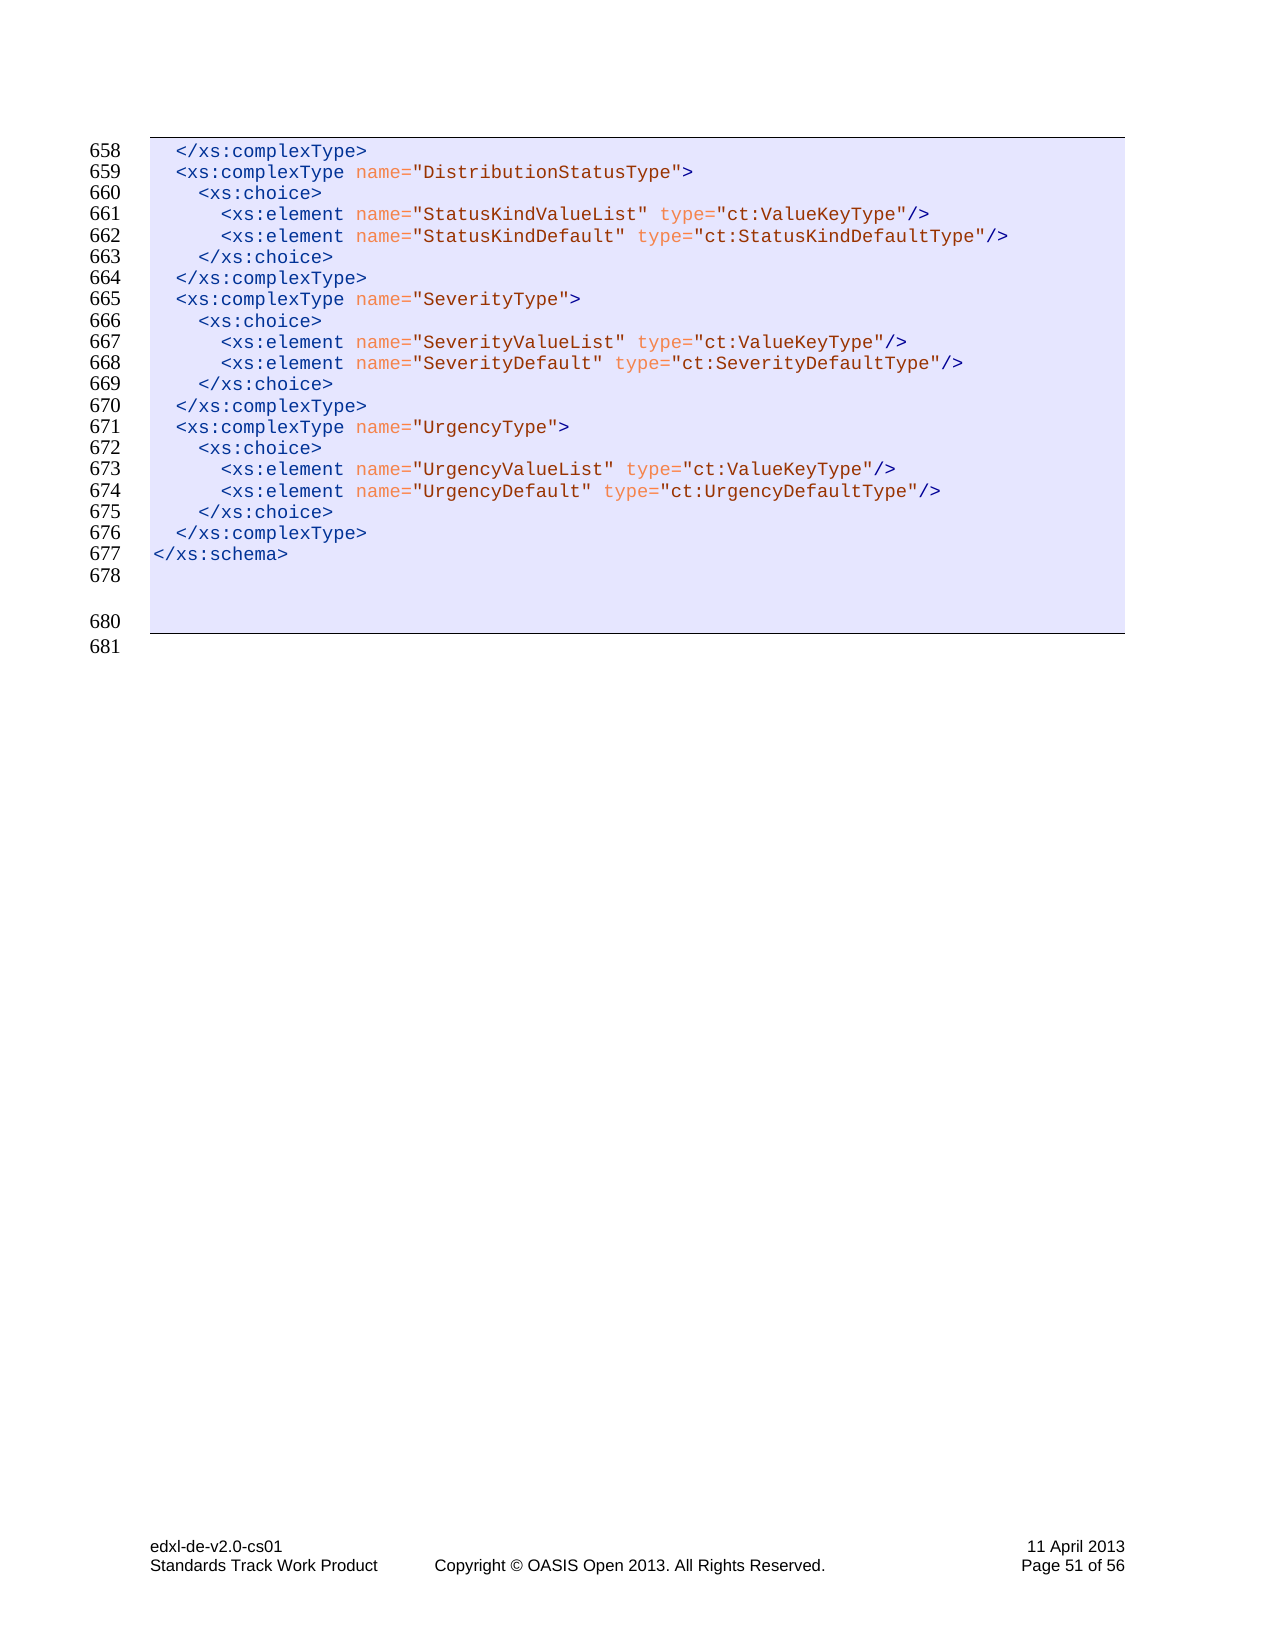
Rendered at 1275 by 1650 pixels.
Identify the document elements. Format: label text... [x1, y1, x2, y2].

text </xs:complexType> <xs:complexType name="DistributionStatusType"> <xs:choice> <xs:element name="StatusKindValueList" type="ct:ValueKeyType"/> <xs:element name="StatusKindDefault" type="ct:StatusKindDefaultType"/> </xs:choice> </xs:complexType> <xs:complexType name="SeverityType"> <xs:choice> <xs:element name="SeverityValueList" type="ct:ValueKeyType"/> <xs:element name="SeverityDefault" type="ct:SeverityDefaultType"/> </xs:choice> </xs:complexType> <xs:complexType name="UrgencyType"> <xs:choice> <xs:element name="UrgencyValueList" type="ct:ValueKeyType"/> <xs:element name="UrgencyDefault" type="ct:UrgencyDefaultType"/> </xs:choice> </xs:complexType> </xs:schema> [150, 138, 1125, 605]
